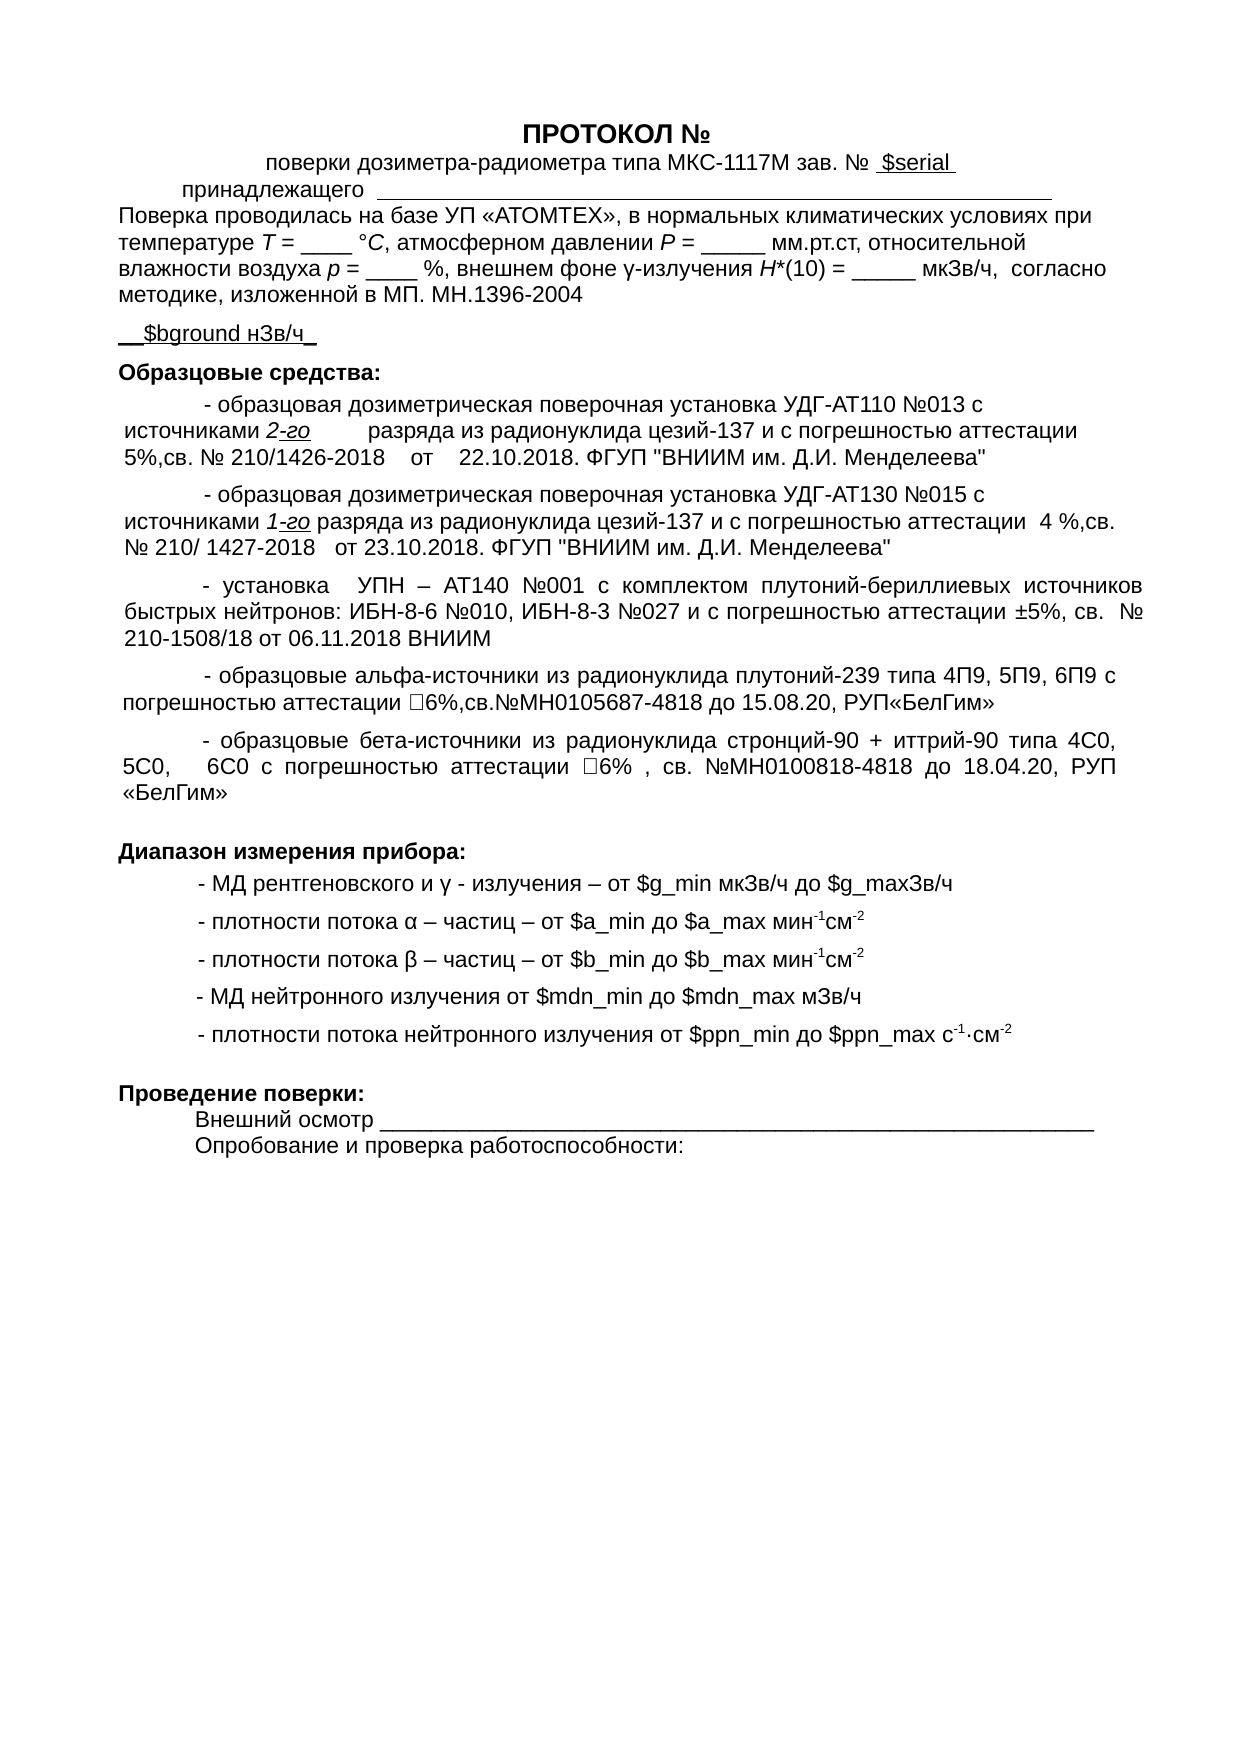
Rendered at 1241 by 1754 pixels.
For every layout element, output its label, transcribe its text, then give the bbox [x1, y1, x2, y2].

text поверки дозиметра-радиометра типа МКС-1117М зав. № $serial . [118, 149, 1122, 176]
text Внешний осмотр ________________________________________________________ [118, 1106, 1122, 1132]
text принадлежащего . . [118, 176, 1122, 202]
table_header - МД рентгеновского и γ - излучения – от $g_min мкЗв/ч до $g_maxЗв/ч [118, 864, 1122, 902]
text Диапазон измерения прибора: [118, 838, 1149, 864]
text Образцовые средства: [118, 359, 1122, 385]
text Проведение поверки: [118, 1079, 1122, 1106]
table_header - образцовые альфа-источники из радионуклида плутоний-239 типа 4П9, 5П9, 6П9 с погрешностью аттестации 6%,св.№МН0105687-4818 до 15.08.20, РУП«БелГим» [118, 657, 1122, 721]
table_header - МД нейтронного излучения от $mdn_min до $mdn_max мЗв/ч [118, 978, 1122, 1015]
text Опробование и проверка работоспособности: [118, 1132, 1122, 1159]
table_header - образцовые бета-источники из радионуклида стронций-90 + иттрий-90 типа 4С0, 5С0, 6С0 с погрешностью аттестации 6% , св. №МН0100818-4818 до 18.04.20, РУП «БелГим» [118, 721, 1122, 811]
text Поверка проводилась на базе УП «АТОМТЕХ», в нормальных климатических условиях при температуре Т = ____ °С, атмосферном давлении Р = _____ мм.рт.ст, относительной влажности воздуха р = ____ %, внешнем фоне γ-излучения H*(10) = _____ мкЗв/ч, согласно методике, изложенной в МП. МН.1396-2004 [118, 202, 1122, 307]
text __$bground нЗв/ч_ [118, 320, 1122, 346]
table_header - плотности потока β – частиц – от $b_min до $b_max мин-1см-2 [118, 940, 1122, 978]
table_header - образцовая дозиметрическая поверочная установка УДГ-АТ110 №013 с источниками 2-го разряда из радионуклида цезий-137 и с погрешностью аттестации 5%,св. № 210/1426-2018 от 22.10.2018. ФГУП "ВНИИМ им. Д.И. Менделеева" [118, 385, 1122, 476]
table_header - плотности потока α – частиц – от $a_min до $a_max мин-1см-2 [118, 902, 1122, 940]
table_header - плотности потока нейтронного излучения от $ppn_min до $ppn_max с-1·см-2 [118, 1015, 1122, 1053]
text ПРОТОКОЛ № [118, 118, 1122, 149]
table_header - образцовая дозиметрическая поверочная установка УДГ-АТ130 №015 с источниками 1-го разряда из радионуклида цезий-137 и с погрешностью аттестации 4 %,св. № 210/ 1427-2018 от 23.10.2018. ФГУП "ВНИИМ им. Д.И. Менделеева" [118, 476, 1122, 566]
table_header - установка(6)УПН – АТ140 №001 с комплектом плутоний-бериллиевых источников быстрых нейтронов: ИБН-8-6 №010, ИБН-8-3 №027 и с погрешностью аттестации ±5%, св. № 210-1508/18 от 06.11.2018 ВНИИМ [118, 566, 1122, 657]
